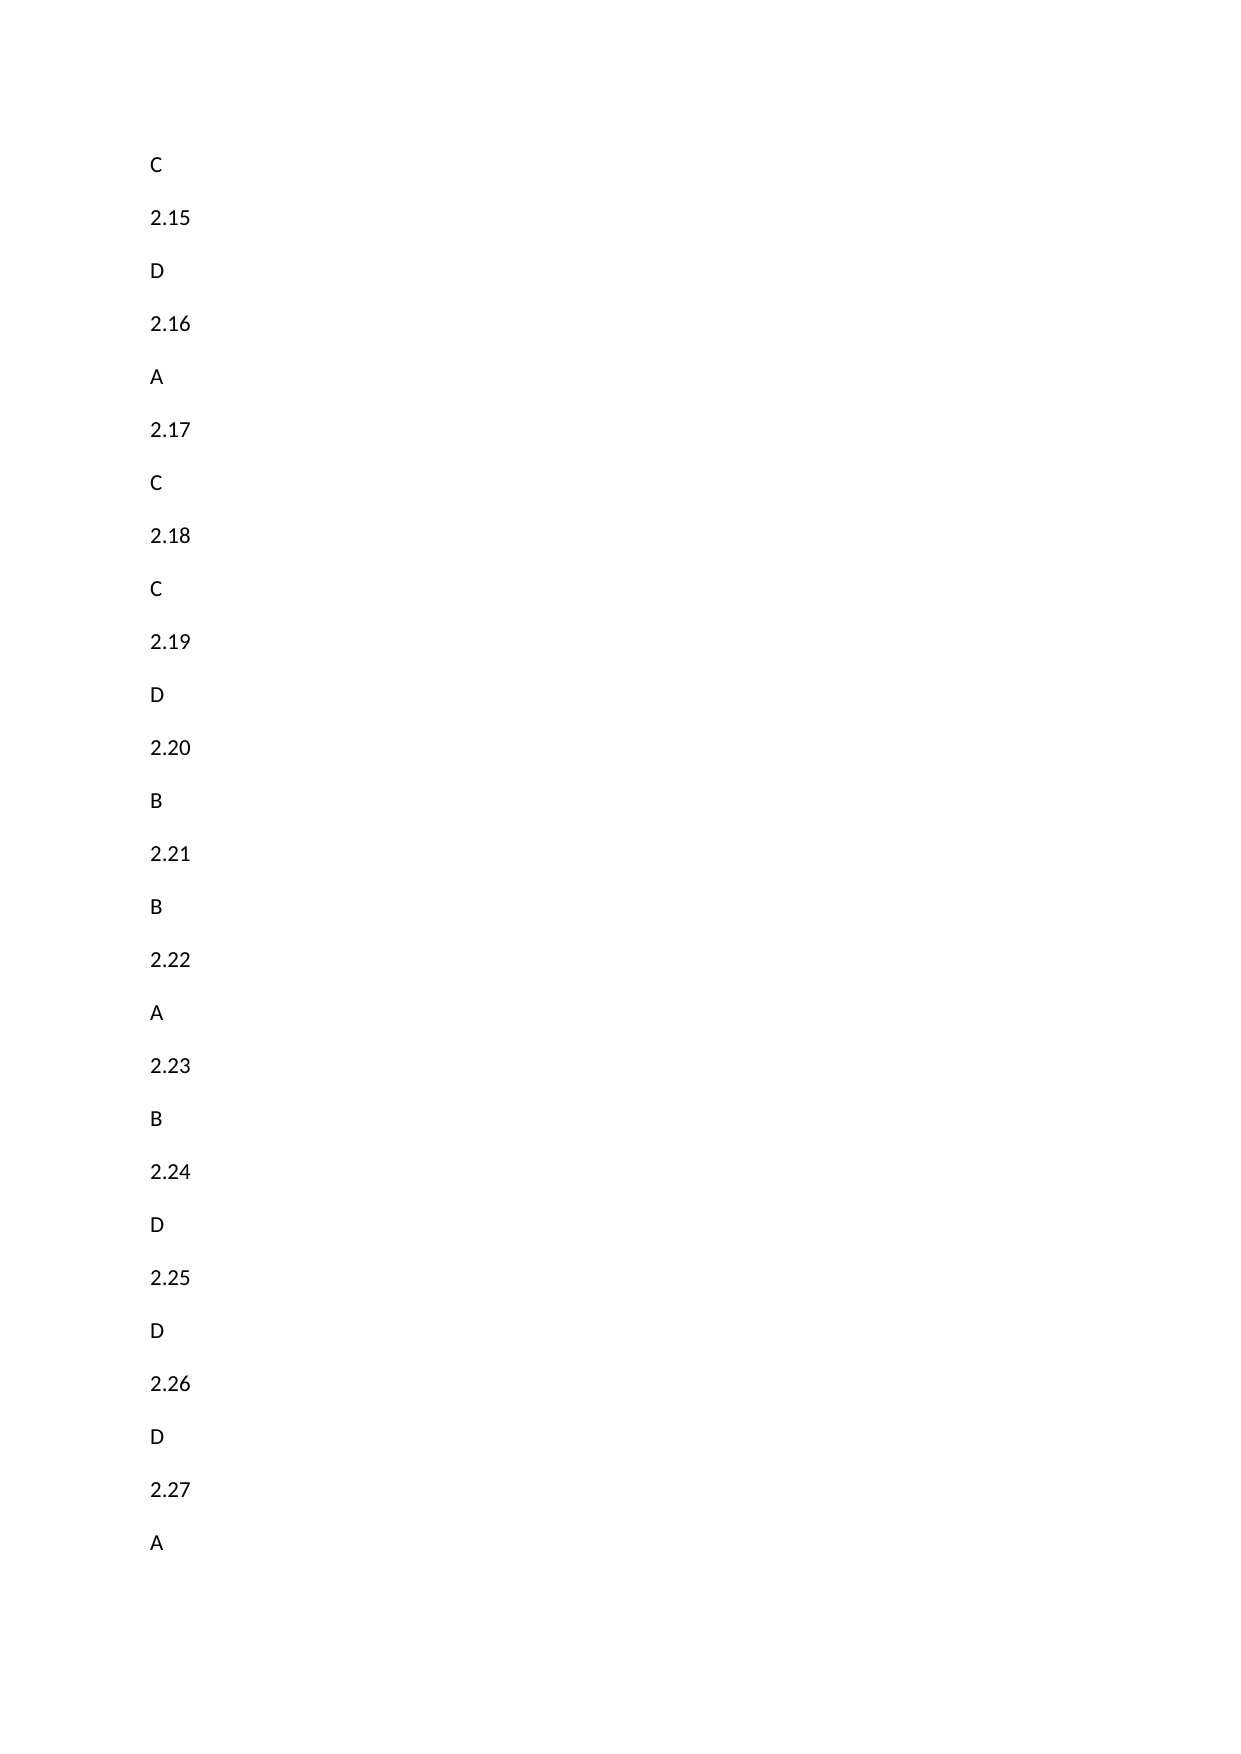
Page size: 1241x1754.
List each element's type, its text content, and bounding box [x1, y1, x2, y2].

text B [150, 1104, 1090, 1132]
text 2.22 [150, 945, 1090, 973]
text D [150, 1210, 1090, 1238]
text 2.25 [150, 1263, 1090, 1291]
text B [150, 786, 1090, 814]
text C [150, 150, 1090, 178]
text 2.26 [150, 1369, 1090, 1397]
text 2.18 [150, 521, 1090, 549]
text 2.21 [150, 839, 1090, 867]
text D [150, 1422, 1090, 1451]
text D [150, 1316, 1090, 1344]
text 2.20 [150, 733, 1090, 761]
text A [150, 1528, 1090, 1557]
text 2.19 [150, 627, 1090, 655]
text C [150, 468, 1090, 496]
text 2.15 [150, 203, 1090, 231]
text 2.16 [150, 309, 1090, 337]
text 2.27 [150, 1476, 1090, 1503]
text 2.24 [150, 1157, 1090, 1185]
text B [150, 892, 1090, 920]
text D [150, 256, 1090, 284]
text D [150, 680, 1090, 708]
text C [150, 574, 1090, 602]
text 2.23 [150, 1051, 1090, 1079]
text A [150, 362, 1090, 390]
text 2.17 [150, 415, 1090, 443]
text A [150, 998, 1090, 1026]
